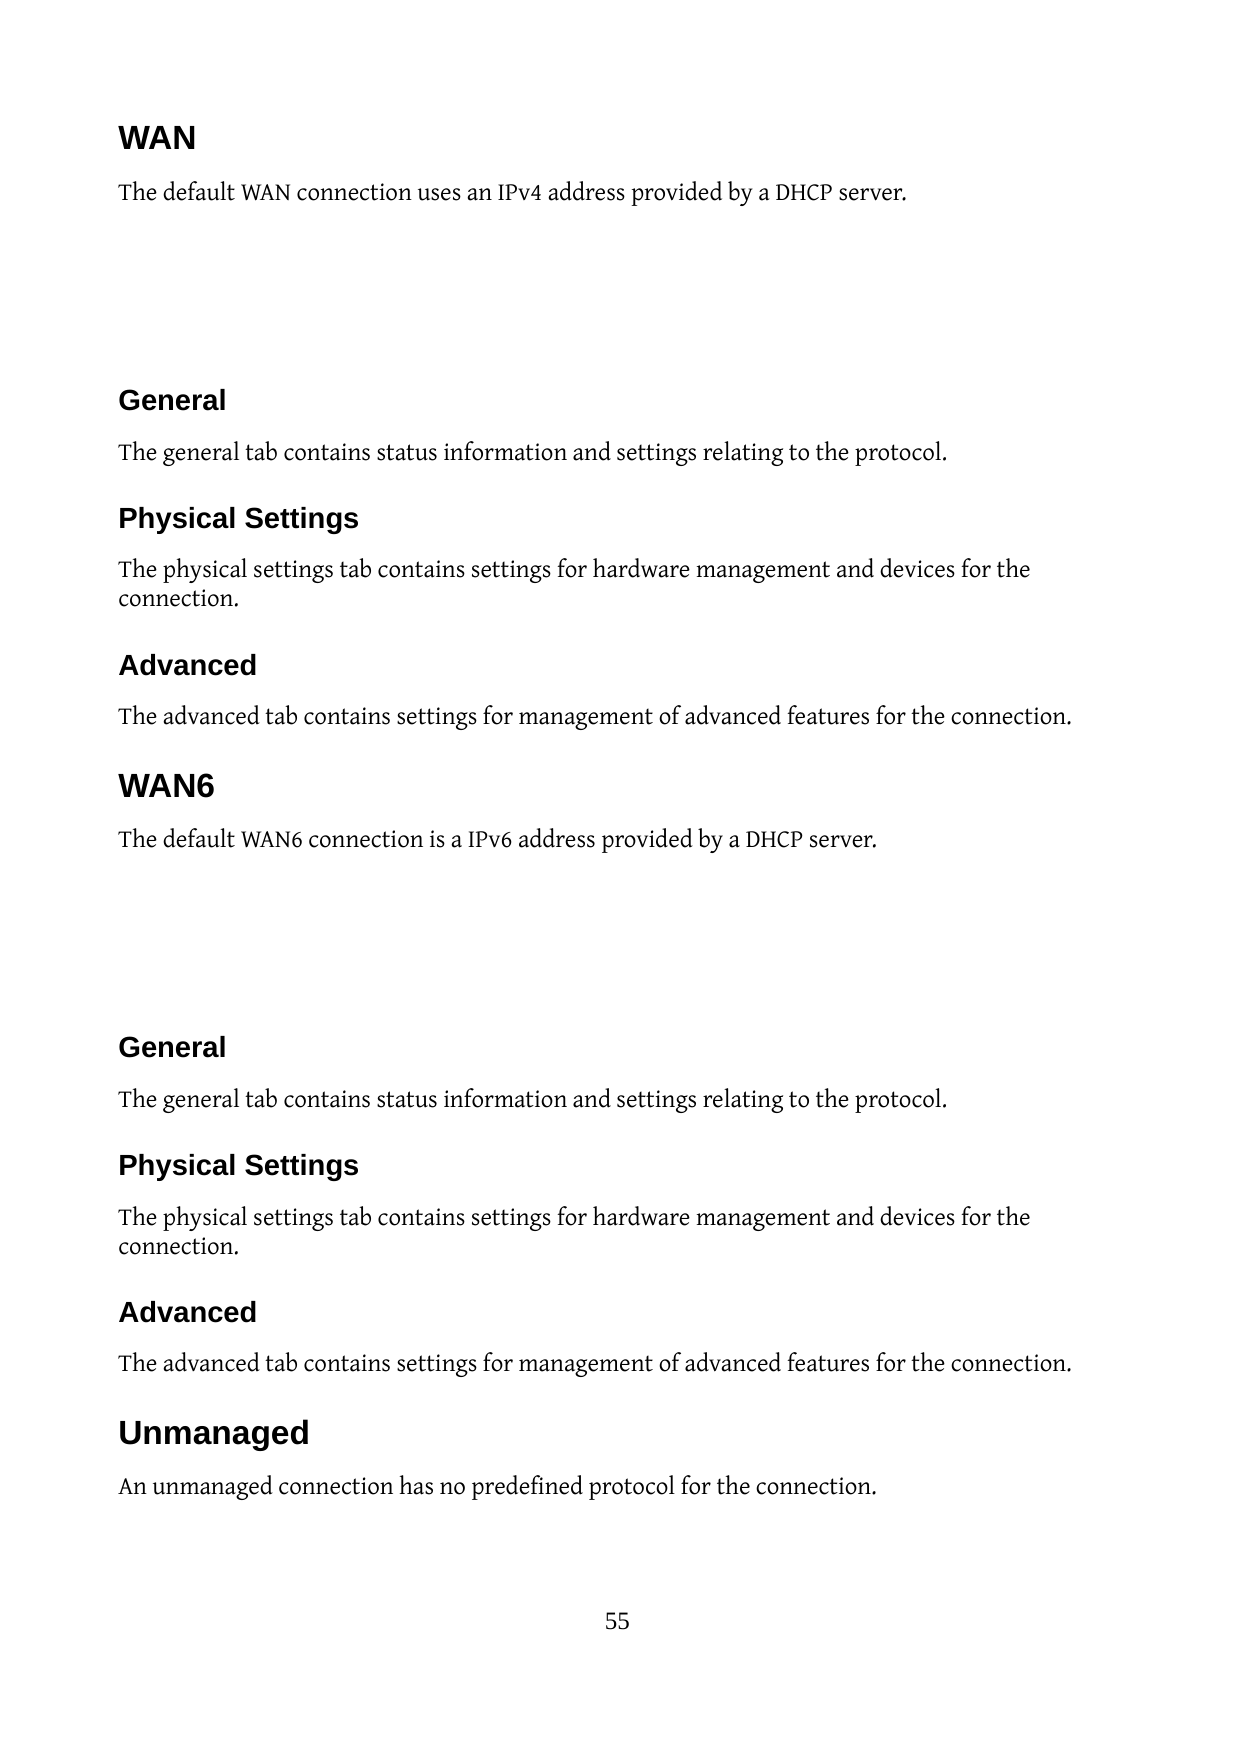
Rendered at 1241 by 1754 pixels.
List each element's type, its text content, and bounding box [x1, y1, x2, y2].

text The general tab contains status information and settings relating to the protocol. [118, 438, 1122, 467]
text The default WAN6 connection is a IPv6 address provided by a DHCP server. [118, 826, 1122, 854]
subtitle Physical Settings [118, 501, 1122, 534]
subtitle General [118, 1030, 1122, 1064]
text The default WAN connection uses an IPv4 address provided by a DHCP server. [118, 178, 1122, 207]
subtitle General [118, 383, 1122, 417]
text An unmanaged connection has no predefined protocol for the connection. [118, 1473, 1122, 1502]
subtitle Advanced [118, 1295, 1122, 1328]
text The advanced tab contains settings for management of advanced features for the connection. [118, 703, 1122, 731]
subtitle Advanced [118, 648, 1122, 681]
subtitle Physical Settings [118, 1148, 1122, 1182]
text The physical settings tab contains settings for hardware management and devices for the connection. [118, 1203, 1122, 1261]
subtitle Unmanaged [118, 1413, 1122, 1451]
text The advanced tab contains settings for management of advanced features for the connection. [118, 1350, 1122, 1379]
text The general tab contains status information and settings relating to the protocol. [118, 1085, 1122, 1114]
subtitle WAN [118, 118, 1122, 157]
subtitle WAN6 [118, 765, 1122, 804]
text The physical settings tab contains settings for hardware management and devices for the connection. [118, 556, 1122, 614]
